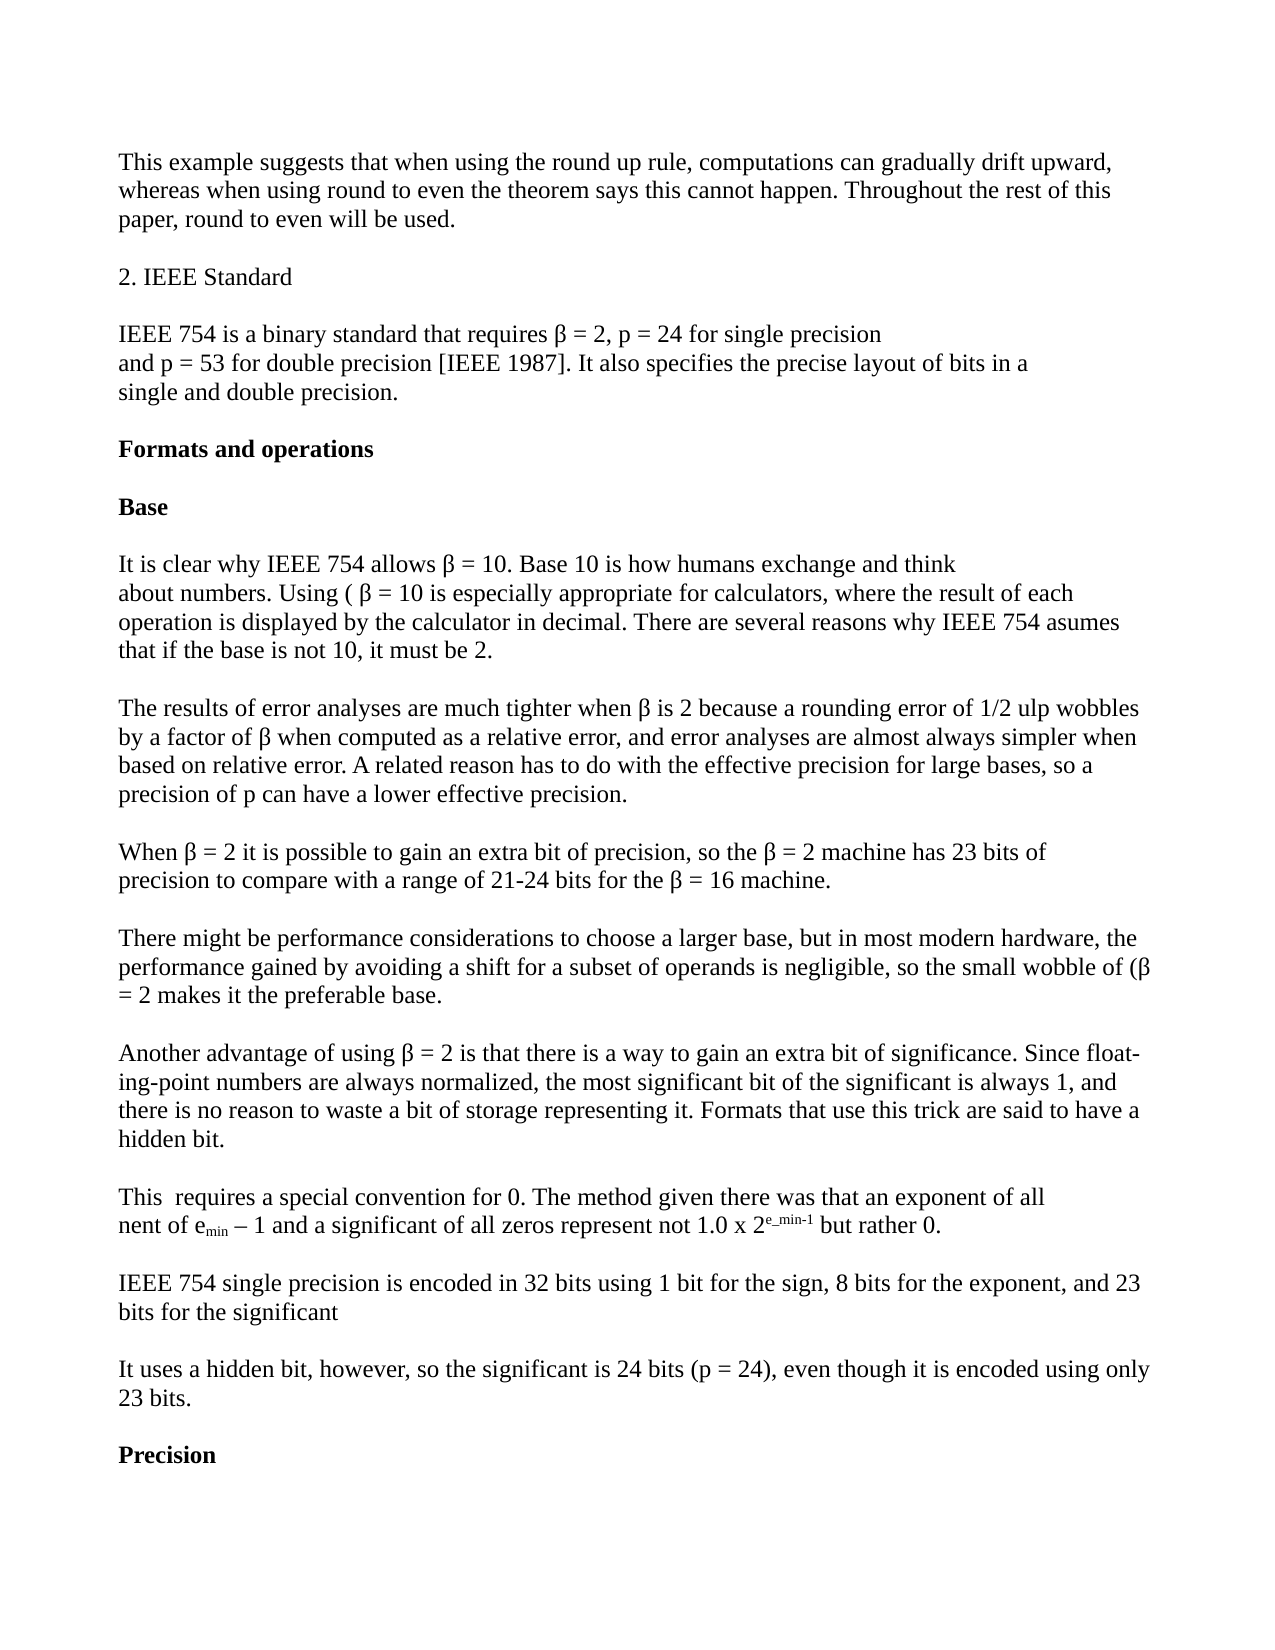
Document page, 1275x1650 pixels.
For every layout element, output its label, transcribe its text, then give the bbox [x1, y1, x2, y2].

text This requires a special convention for 0. The method given there was that an exponent of all [118, 1182, 1157, 1211]
text It is clear why IEEE 754 allows β = 10. Base 10 is how humans exchange and think [118, 549, 1157, 578]
text IEEE 754 single precision is encoded in 32 bits using 1 bit for the sign, 8 bits for the exponent, and 23 bits for the significant [118, 1268, 1157, 1326]
text Precision [118, 1441, 1157, 1469]
text This example suggests that when using the round up rule, computations can gradually drift upward, whereas when using round to even the theorem says this cannot happen. Throughout the rest of this paper, round to even will be used. [118, 147, 1157, 233]
text Another advantage of using β = 2 is that there is a way to gain an extra bit of significance. Since float- [118, 1038, 1157, 1067]
text 23 bits. [118, 1383, 1157, 1412]
text The results of error analyses are much tighter when β is 2 because a rounding error of 1/2 ulp wobbles by a factor of β when computed as a relative error, and error analyses are almost always simpler when based on relative error. A related reason has to do with the effective precision for large bases, so a precision of p can have a lower effective precision. [118, 693, 1157, 808]
text single and double precision. [118, 377, 1157, 406]
text about numbers. Using ( β = 10 is especially appropriate for calculators, where the result of each operation is displayed by the calculator in decimal. There are several reasons why IEEE 754 asumes that if the base is not 10, it must be 2. [118, 578, 1157, 664]
text Base [118, 492, 1157, 521]
text It uses a hidden bit, however, so the significant is 24 bits (p = 24), even though it is encoded using only [118, 1354, 1157, 1383]
text precision to compare with a range of 21-24 bits for the β = 16 machine. [118, 866, 1157, 894]
text Formats and operations [118, 434, 1157, 463]
text IEEE 754 is a binary standard that requires β = 2, p = 24 for single precision [118, 319, 1157, 348]
text When β = 2 it is possible to gain an extra bit of precision, so the β = 2 machine has 23 bits of [118, 837, 1157, 866]
text nent of emin – 1 and a significant of all zeros represent not 1.0 x 2e_min-1 but rather 0. [118, 1211, 1157, 1239]
text There might be performance considerations to choose a larger base, but in most modern hardware, the performance gained by avoiding a shift for a subset of operands is negligible, so the small wobble of (β = 2 makes it the preferable base. [118, 923, 1157, 1009]
text ing-point numbers are always normalized, the most significant bit of the significant is always 1, and there is no reason to waste a bit of storage representing it. Formats that use this trick are said to have a hidden bit. [118, 1067, 1157, 1153]
text and p = 53 for double precision [IEEE 1987]. It also specifies the precise layout of bits in a [118, 348, 1157, 377]
text 2. IEEE Standard [118, 262, 1157, 291]
